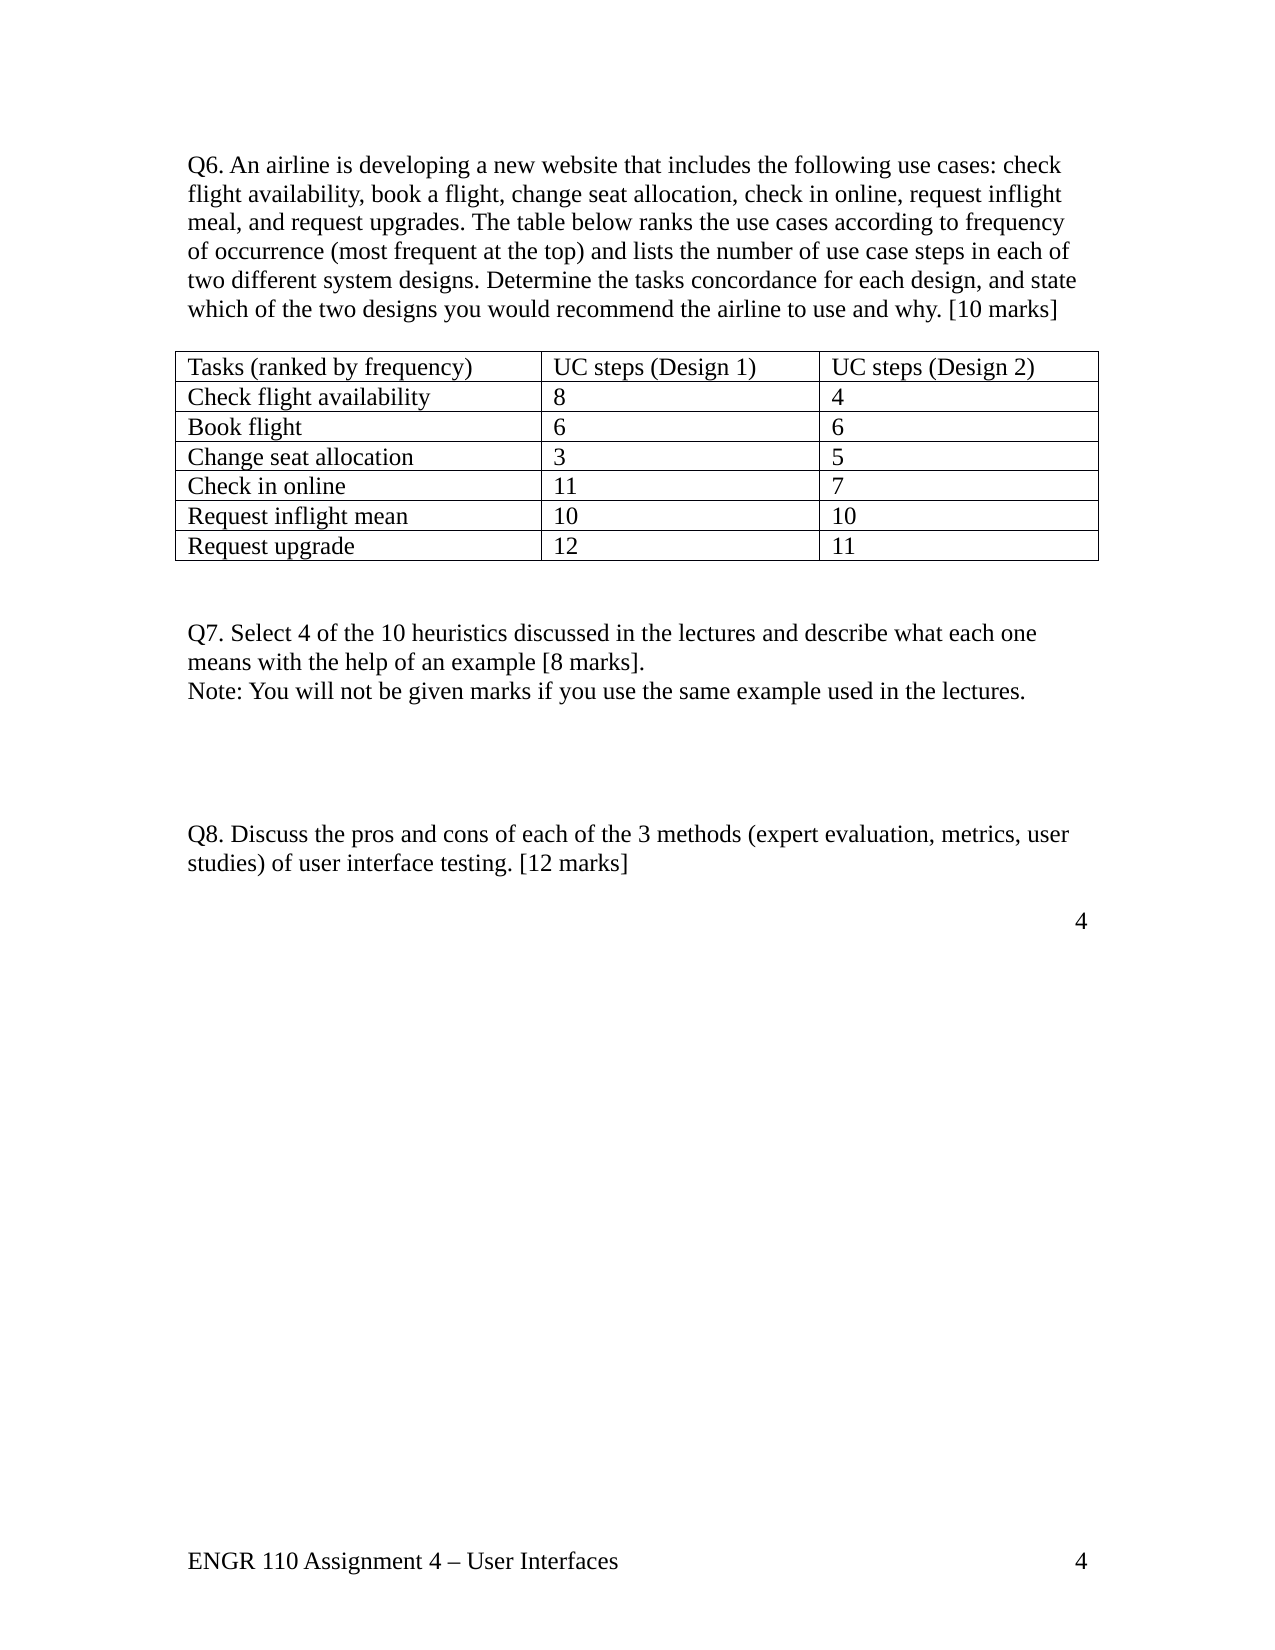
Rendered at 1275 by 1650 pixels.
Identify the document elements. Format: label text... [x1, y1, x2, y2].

text Q6. An airline is developing a new website that includes the following use cases: check flight availability, book a flight, change seat allocation, check in online, request inflight meal, and request upgrades. The table below ranks the use cases according to frequency of occurrence (most frequent at the top) and lists the number of use case steps in each of two different system designs. Determine the tasks concordance for each design, and state which of the two designs you would recommend the airline to use and why. [10 marks] [187, 150, 1087, 322]
table_cell Check in online [176, 471, 541, 500]
table_cell Check flight availability [176, 382, 541, 411]
table_cell Request inflight mean [176, 501, 541, 530]
table_cell 11 [542, 471, 819, 500]
table_header UC steps (Design 2) [820, 352, 1098, 381]
table_cell 3 [542, 442, 819, 470]
table_header Tasks (ranked by frequency) [176, 352, 541, 381]
text Q7. Select 4 of the 10 heuristics discussed in the lectures and describe what each one means with the help of an example [8 marks]. [187, 618, 1087, 676]
text 4 [1075, 906, 1088, 935]
table_cell 8 [542, 382, 819, 411]
table_header UC steps (Design 1) [542, 352, 819, 381]
table_cell Request upgrade [176, 531, 541, 560]
table_cell 6 [542, 412, 819, 441]
table_cell 10 [542, 501, 819, 530]
table_cell 12 [542, 531, 819, 560]
table_cell 5 [820, 442, 1098, 470]
table_cell 4 [820, 382, 1098, 411]
table_cell Change seat allocation [176, 442, 541, 470]
table_cell Book flight [176, 412, 541, 441]
table_cell 6 [820, 412, 1098, 441]
table_cell 11 [820, 531, 1098, 560]
table_cell 7 [820, 471, 1098, 500]
text Q8. Discuss the pros and cons of each of the 3 methods (expert evaluation, metrics, user studies) of user interface testing. [12 marks] [187, 819, 1087, 877]
table_cell 10 [820, 501, 1098, 530]
text Note: You will not be given marks if you use the same example used in the lectures. [187, 676, 1087, 704]
